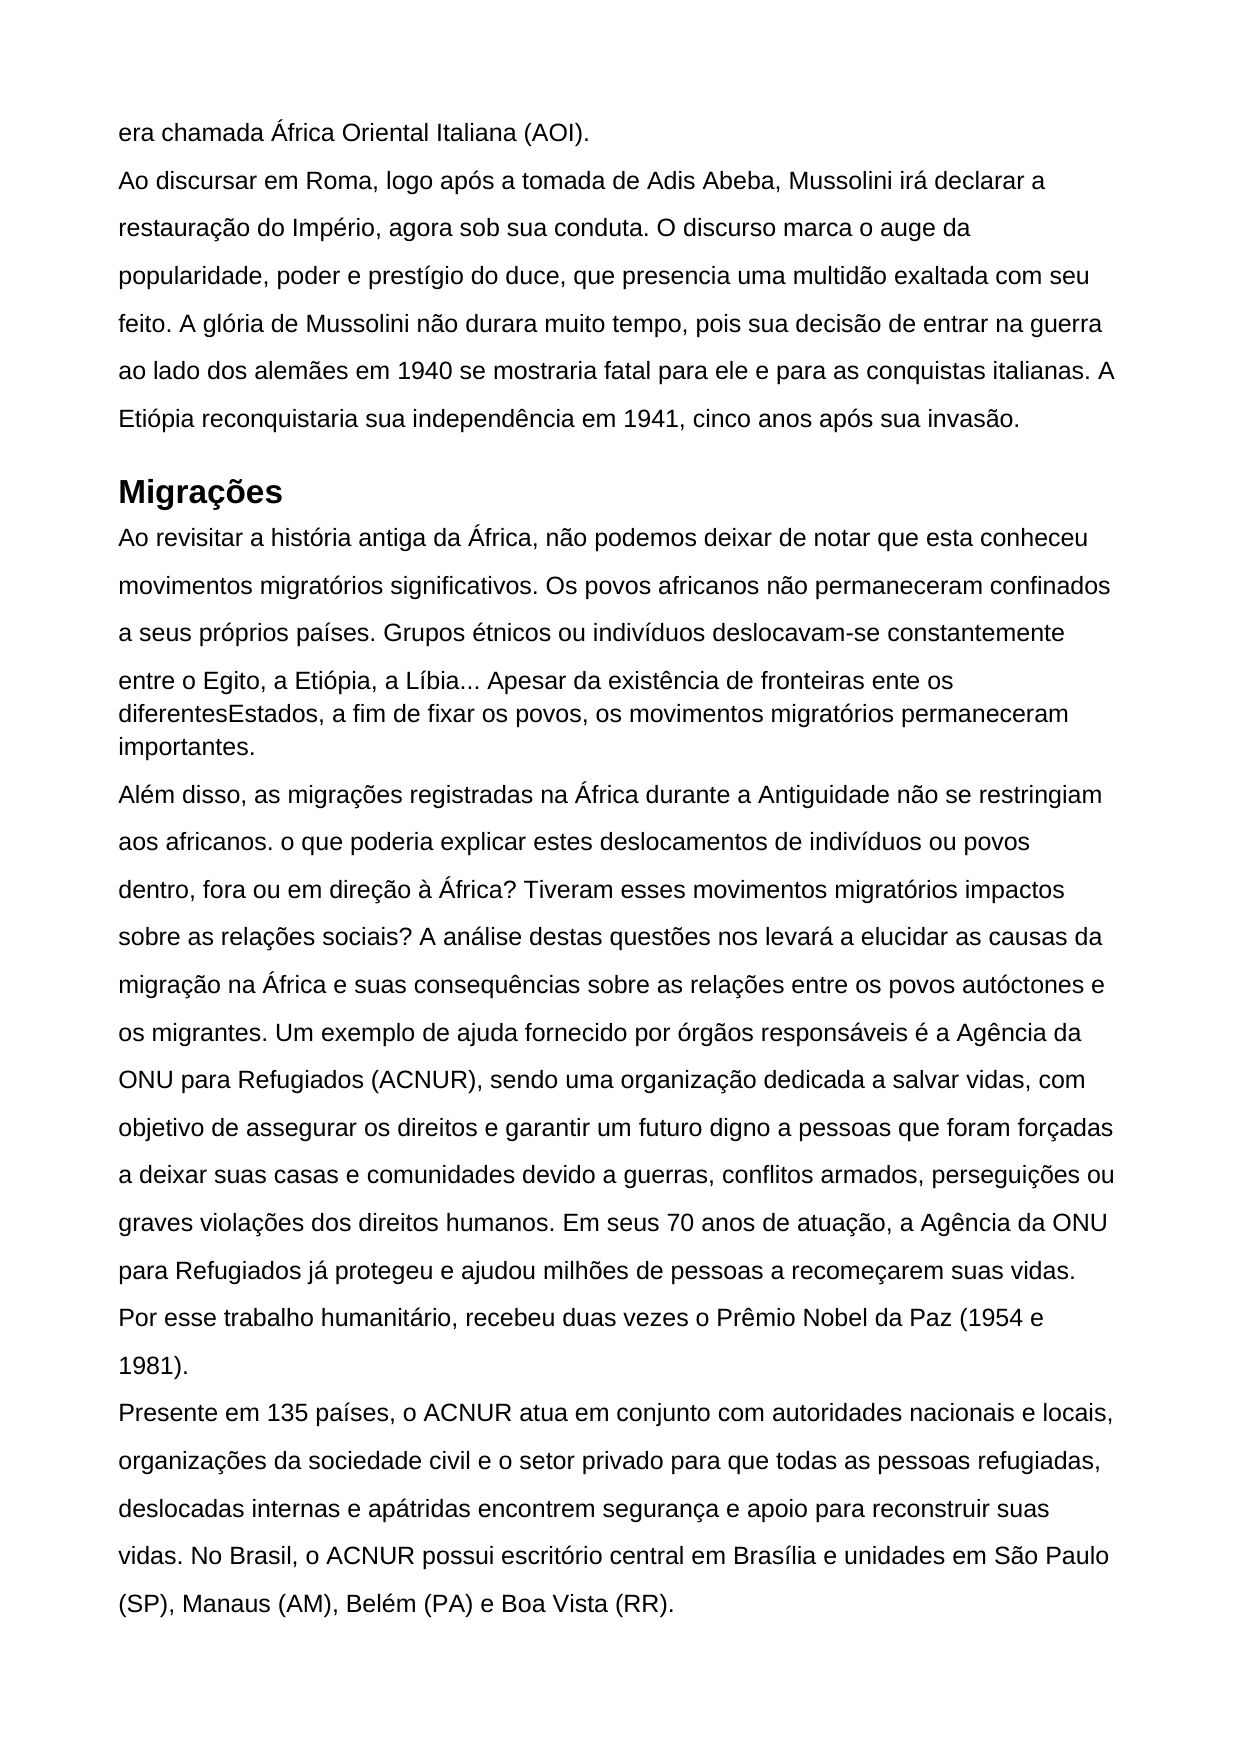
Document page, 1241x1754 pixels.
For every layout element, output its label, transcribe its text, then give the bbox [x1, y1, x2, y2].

text sobre as relações sociais? A análise destas questões nos levará a elucidar as causas da [118, 922, 1122, 951]
text movimentos migratórios significativos. Os povos africanos não permaneceram confinados [118, 571, 1122, 599]
text 1981). [118, 1351, 1122, 1379]
text era chamada África Oriental Italiana (AOI). [118, 118, 1122, 147]
text Etiópia reconquistaria sua independência em 1941, cinco anos após sua invasão. [118, 404, 1122, 432]
text popularidade, poder e prestígio do duce, que presencia uma multidão exaltada com seu [118, 261, 1122, 290]
text ao lado dos alemães em 1940 se mostraria fatal para ele e para as conquistas italianas. A [118, 356, 1122, 385]
text graves violações dos direitos humanos. Em seus 70 anos de atuação, a Agência da ONU [118, 1208, 1122, 1237]
text Presente em 135 países, o ACNUR atua em conjunto com autoridades nacionais e locais, [118, 1398, 1122, 1427]
text dentro, fora ou em direção à África? Tiveram esses movimentos migratórios impactos [118, 875, 1122, 903]
text para Refugiados já protegeu e ajudou milhões de pessoas a recomeçarem suas vidas. [118, 1256, 1122, 1284]
text restauração do Império, agora sob sua conduta. O discurso marca o auge da [118, 213, 1122, 242]
text Ao discursar em Roma, logo após a tomada de Adis Abeba, Mussolini irá declarar a [118, 166, 1122, 194]
text aos africanos. o que poderia explicar estes deslocamentos de indivíduos ou povos [118, 827, 1122, 856]
text ONU para Refugiados (ACNUR), sendo uma organização dedicada a salvar vidas, com [118, 1065, 1122, 1094]
text vidas. No Brasil, o ACNUR possui escritório central em Brasília e unidades em São Paulo [118, 1541, 1122, 1570]
text migração na África e suas consequências sobre as relações entre os povos autóctones e [118, 970, 1122, 999]
text (SP), Manaus (AM), Belém (PA) e Boa Vista (RR). [118, 1589, 1122, 1618]
text deslocadas internas e apátridas encontrem segurança e apoio para reconstruir suas [118, 1494, 1122, 1522]
text organizações da sociedade civil e o setor privado para que todas as pessoas refugiadas, [118, 1446, 1122, 1475]
text Por esse trabalho humanitário, recebeu duas vezes o Prêmio Nobel da Paz (1954 e [118, 1303, 1122, 1332]
text objetivo de assegurar os direitos e garantir um futuro digno a pessoas que foram forçadas [118, 1113, 1122, 1142]
text Ao revisitar a história antiga da África, não podemos deixar de notar que esta conheceu [118, 523, 1122, 552]
text a deixar suas casas e comunidades devido a guerras, conflitos armados, perseguições ou [118, 1160, 1122, 1189]
text a seus próprios países. Grupos étnicos ou indivíduos deslocavam-se constantemente [118, 618, 1122, 647]
text Além disso, as migrações registradas na África durante a Antiguidade não se restringiam [118, 779, 1122, 808]
text os migrantes. Um exemplo de ajuda fornecido por órgãos responsáveis é a Agência da [118, 1018, 1122, 1046]
text feito. A glória de Mussolini não durara muito tempo, pois sua decisão de entrar na guerra [118, 308, 1122, 337]
subtitle Migrações [118, 472, 1122, 511]
text entre o Egito, a Etiópia, a Líbia... Apesar da existência de fronteiras ente os diferentesEstados, a fim de fixar os povos, os movimentos migratórios permaneceram importantes. [118, 666, 1122, 761]
